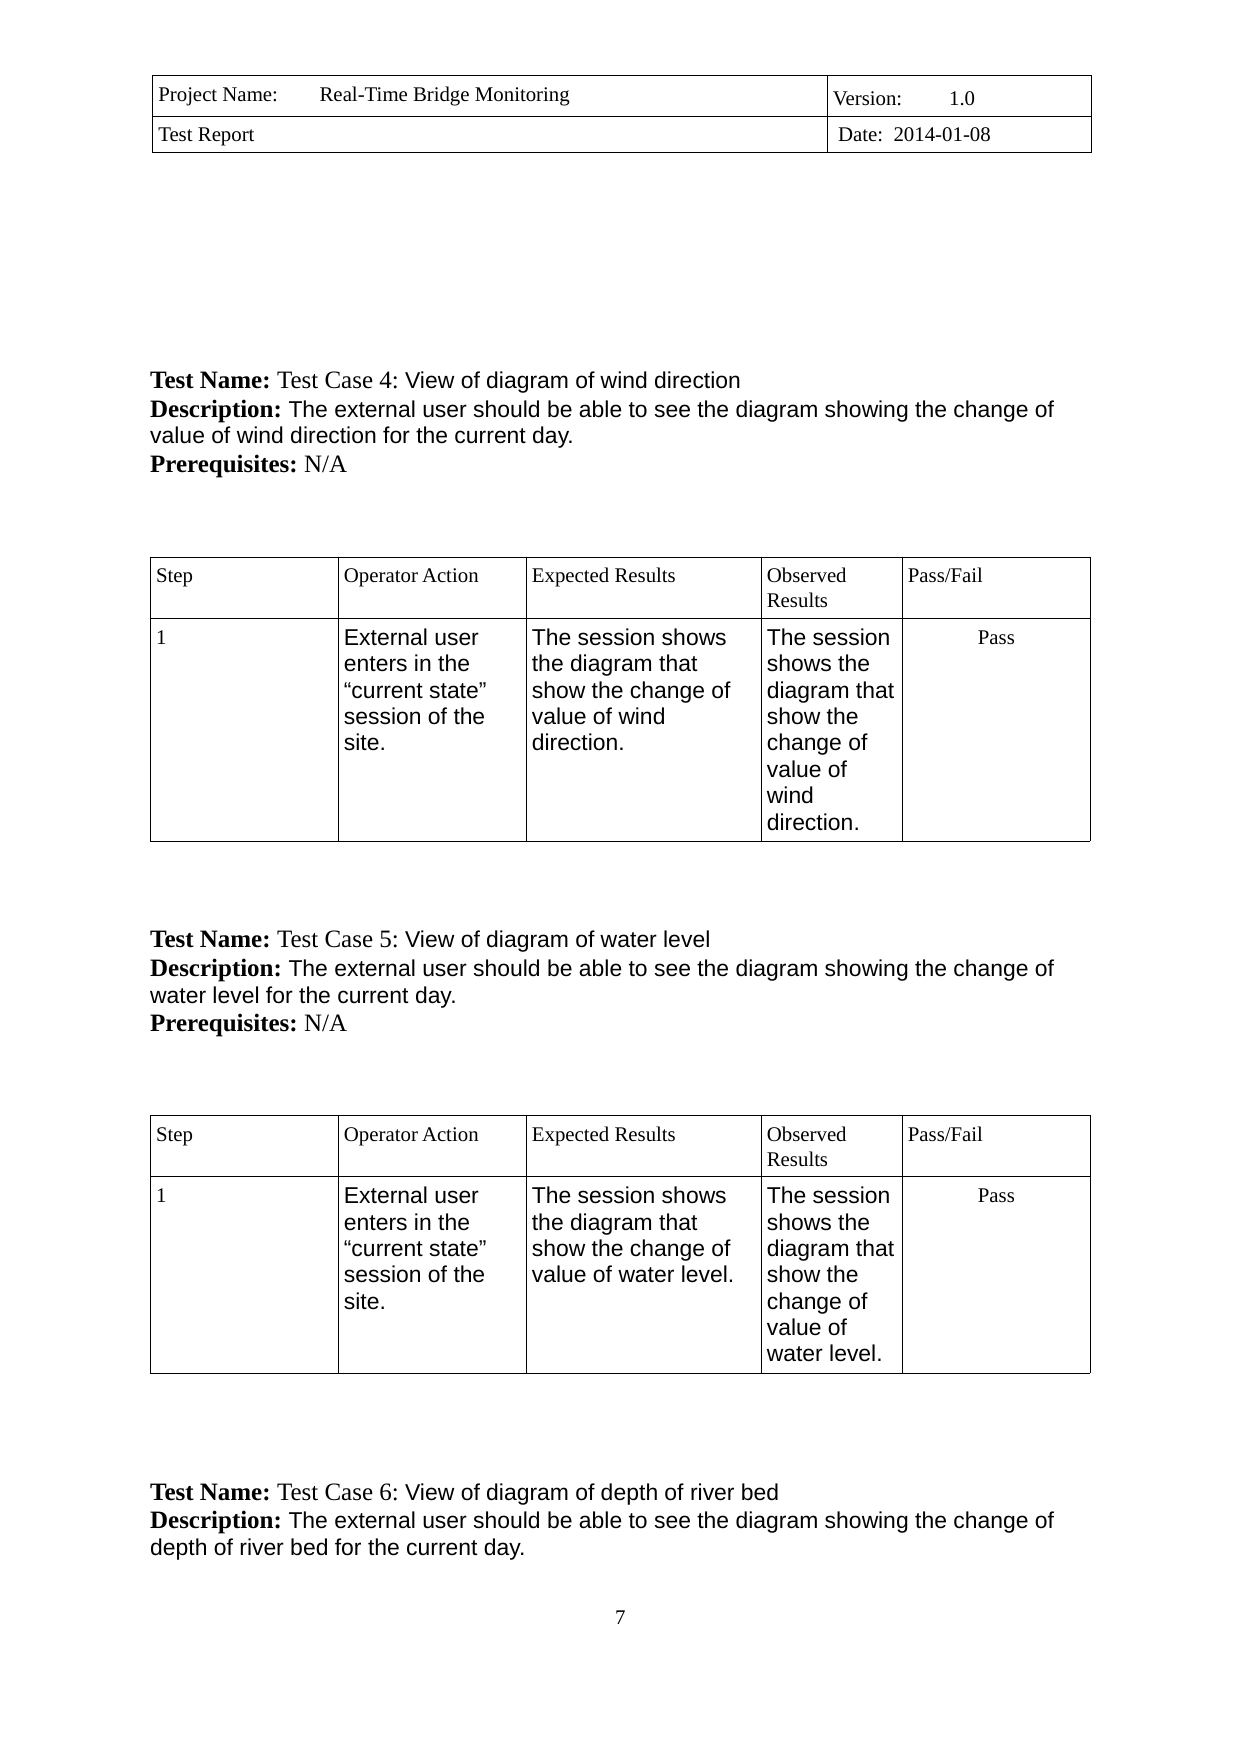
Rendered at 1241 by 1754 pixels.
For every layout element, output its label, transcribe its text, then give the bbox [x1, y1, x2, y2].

text water level for the current day. [150, 982, 1090, 1008]
text Description: The external user should be able to see the diagram showing the change of [150, 1505, 1090, 1534]
table_cell The session shows the diagram that show the change of value of wind direction. [527, 619, 761, 841]
text Test Name: Test Case 6: View of diagram of depth of river bed [150, 1477, 1090, 1505]
text Description: The external user should be able to see the diagram showing the change of [150, 953, 1090, 982]
table_cell External user enters in the “current state” session of the site. [339, 1177, 526, 1372]
text Prerequisites: N/A [150, 1008, 1090, 1037]
table_header Observed Results [762, 558, 902, 618]
table_cell External user enters in the “current state” session of the site. [339, 619, 526, 841]
text Test Name: Test Case 5: View of diagram of water level [150, 924, 1090, 953]
table_cell 1 [151, 1177, 338, 1372]
table_header Operator Action [339, 1116, 526, 1176]
text Prerequisites: N/A [150, 449, 1090, 477]
table_header Pass/Fail [903, 558, 1090, 618]
text value of wind direction for the current day. [150, 422, 1090, 449]
table_header Operator Action [339, 558, 526, 618]
text depth of river bed for the current day. [150, 1534, 1090, 1561]
table_header Pass/Fail [903, 1116, 1090, 1176]
table_header Expected Results [527, 1116, 761, 1176]
table_header Observed Results [762, 1116, 902, 1176]
table_header Step [151, 1116, 338, 1176]
text Test Name: Test Case 4: View of diagram of wind direction [150, 365, 1090, 394]
table_cell 1 [151, 619, 338, 841]
table_cell The session shows the diagram that show the change of value of water level. [762, 1177, 902, 1372]
table_cell The session shows the diagram that show the change of value of wind direction. [762, 619, 902, 841]
table_header Step [151, 558, 338, 618]
table_header Expected Results [527, 558, 761, 618]
text Description: The external user should be able to see the diagram showing the change of [150, 394, 1090, 422]
table_cell Pass [903, 619, 1090, 841]
table_cell Pass [903, 1177, 1090, 1372]
table_cell The session shows the diagram that show the change of value of water level. [527, 1177, 761, 1372]
